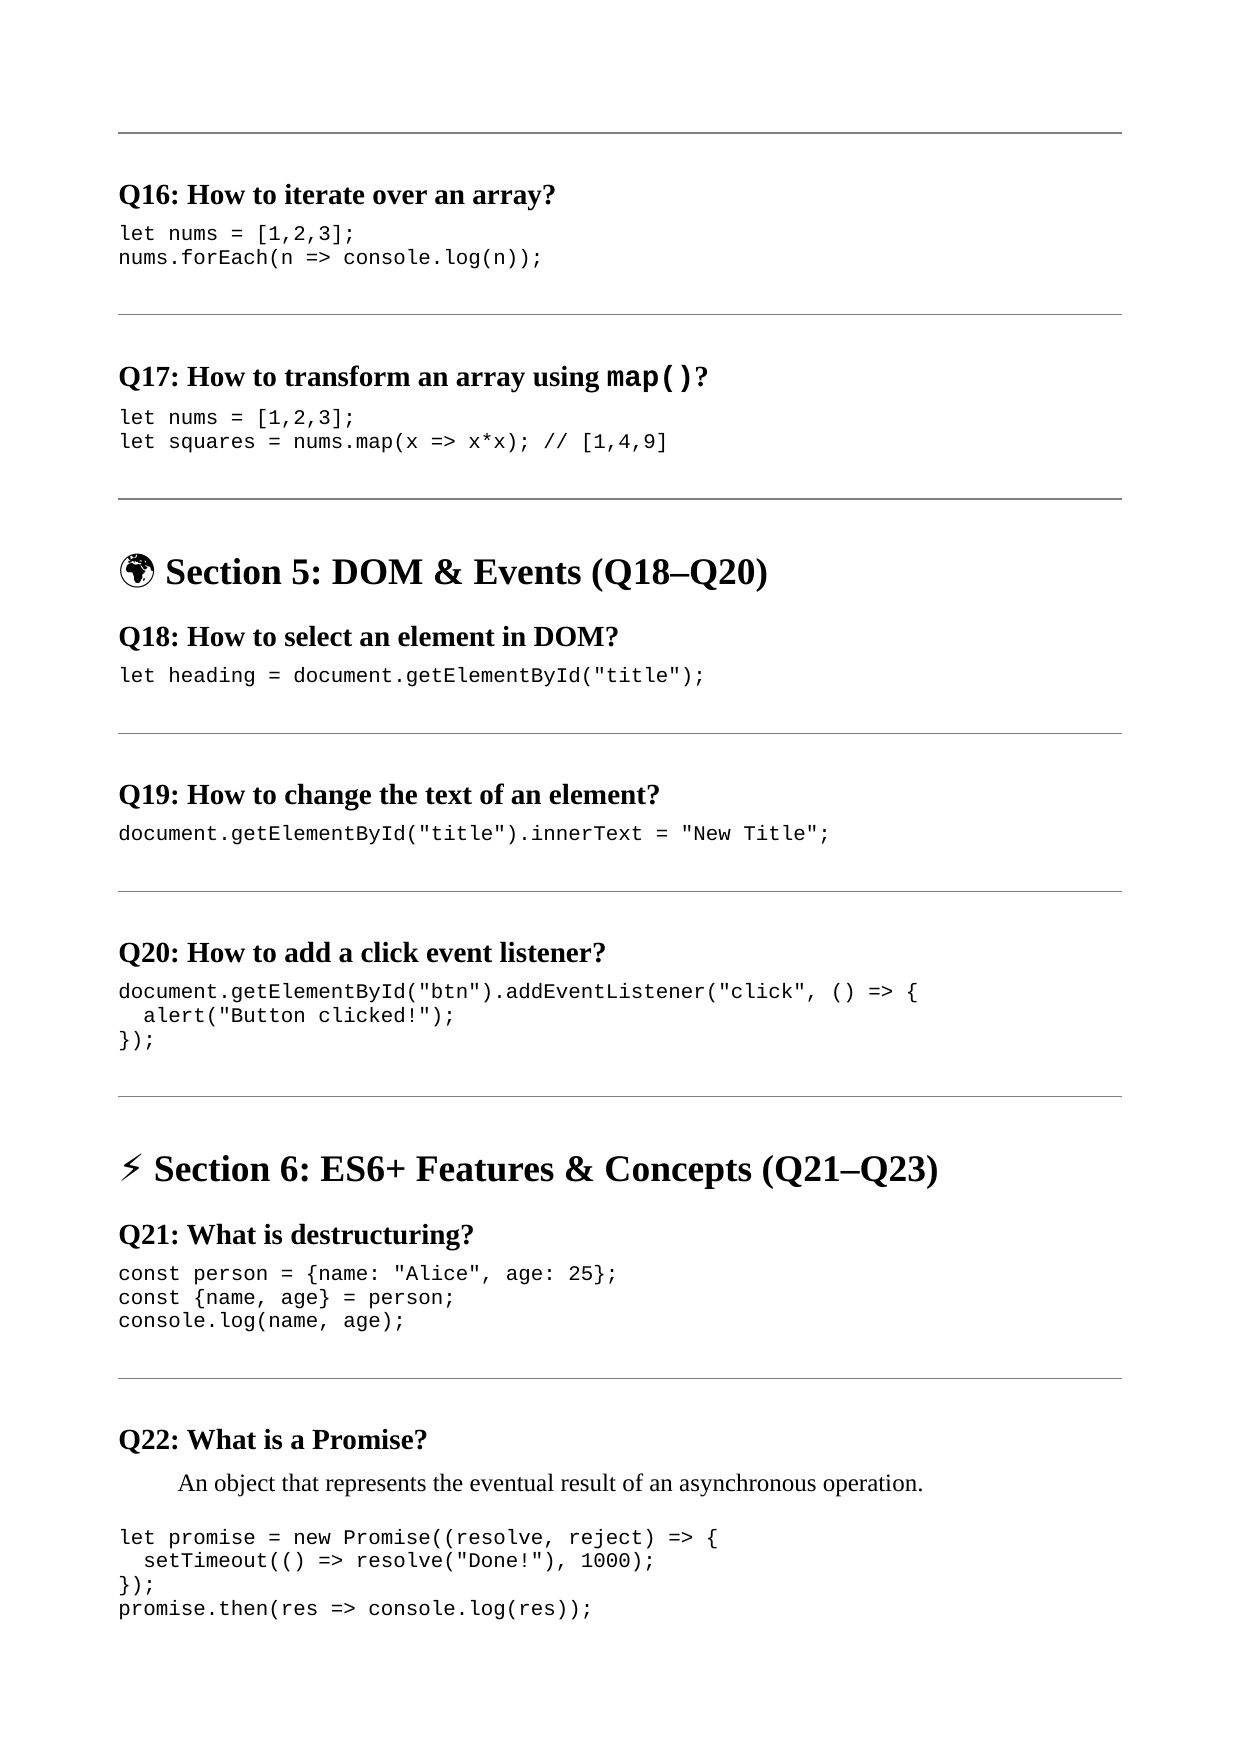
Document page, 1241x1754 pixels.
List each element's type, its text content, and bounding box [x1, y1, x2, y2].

text const {name, age} = person; [118, 1287, 1122, 1310]
text console.log(name, age); [118, 1310, 1122, 1334]
text nums.forEach(n => console.log(n)); [118, 247, 1122, 270]
subtitle 🌍 Section 5: DOM & Events (Q18–Q20) [118, 549, 1122, 592]
text An object that represents the eventual result of an asynchronous operation. [177, 1468, 1063, 1497]
text }); [118, 1029, 1122, 1052]
subtitle Q18: How to select an element in DOM? [118, 619, 1122, 653]
subtitle Q19: How to change the text of an element? [118, 777, 1122, 811]
text document.getElementById("btn").addEventListener("click", () => { [118, 981, 1122, 1005]
subtitle Q16: How to iterate over an array? [118, 177, 1122, 211]
subtitle Q17: How to transform an array using map()? [118, 359, 1122, 395]
text }); [118, 1574, 1122, 1598]
text setTimeout(() => resolve("Done!"), 1000); [118, 1550, 1122, 1574]
text let heading = document.getElementById("title"); [118, 665, 1122, 689]
text let promise = new Promise((resolve, reject) => { [118, 1527, 1122, 1550]
subtitle Q22: What is a Promise? [118, 1422, 1122, 1456]
text promise.then(res => console.log(res)); [118, 1598, 1122, 1621]
subtitle Q20: How to add a click event listener? [118, 935, 1122, 969]
text document.getElementById("title").innerText = "New Title"; [118, 823, 1122, 847]
text const person = {name: "Alice", age: 25}; [118, 1263, 1122, 1287]
subtitle Q21: What is destructuring? [118, 1217, 1122, 1251]
subtitle ⚡ Section 6: ES6+ Features & Concepts (Q21–Q23) [118, 1147, 1122, 1190]
text let nums = [1,2,3]; [118, 223, 1122, 247]
text let nums = [1,2,3]; [118, 407, 1122, 431]
text let squares = nums.map(x => x*x); // [1,4,9] [118, 431, 1122, 454]
text alert("Button clicked!"); [118, 1005, 1122, 1029]
